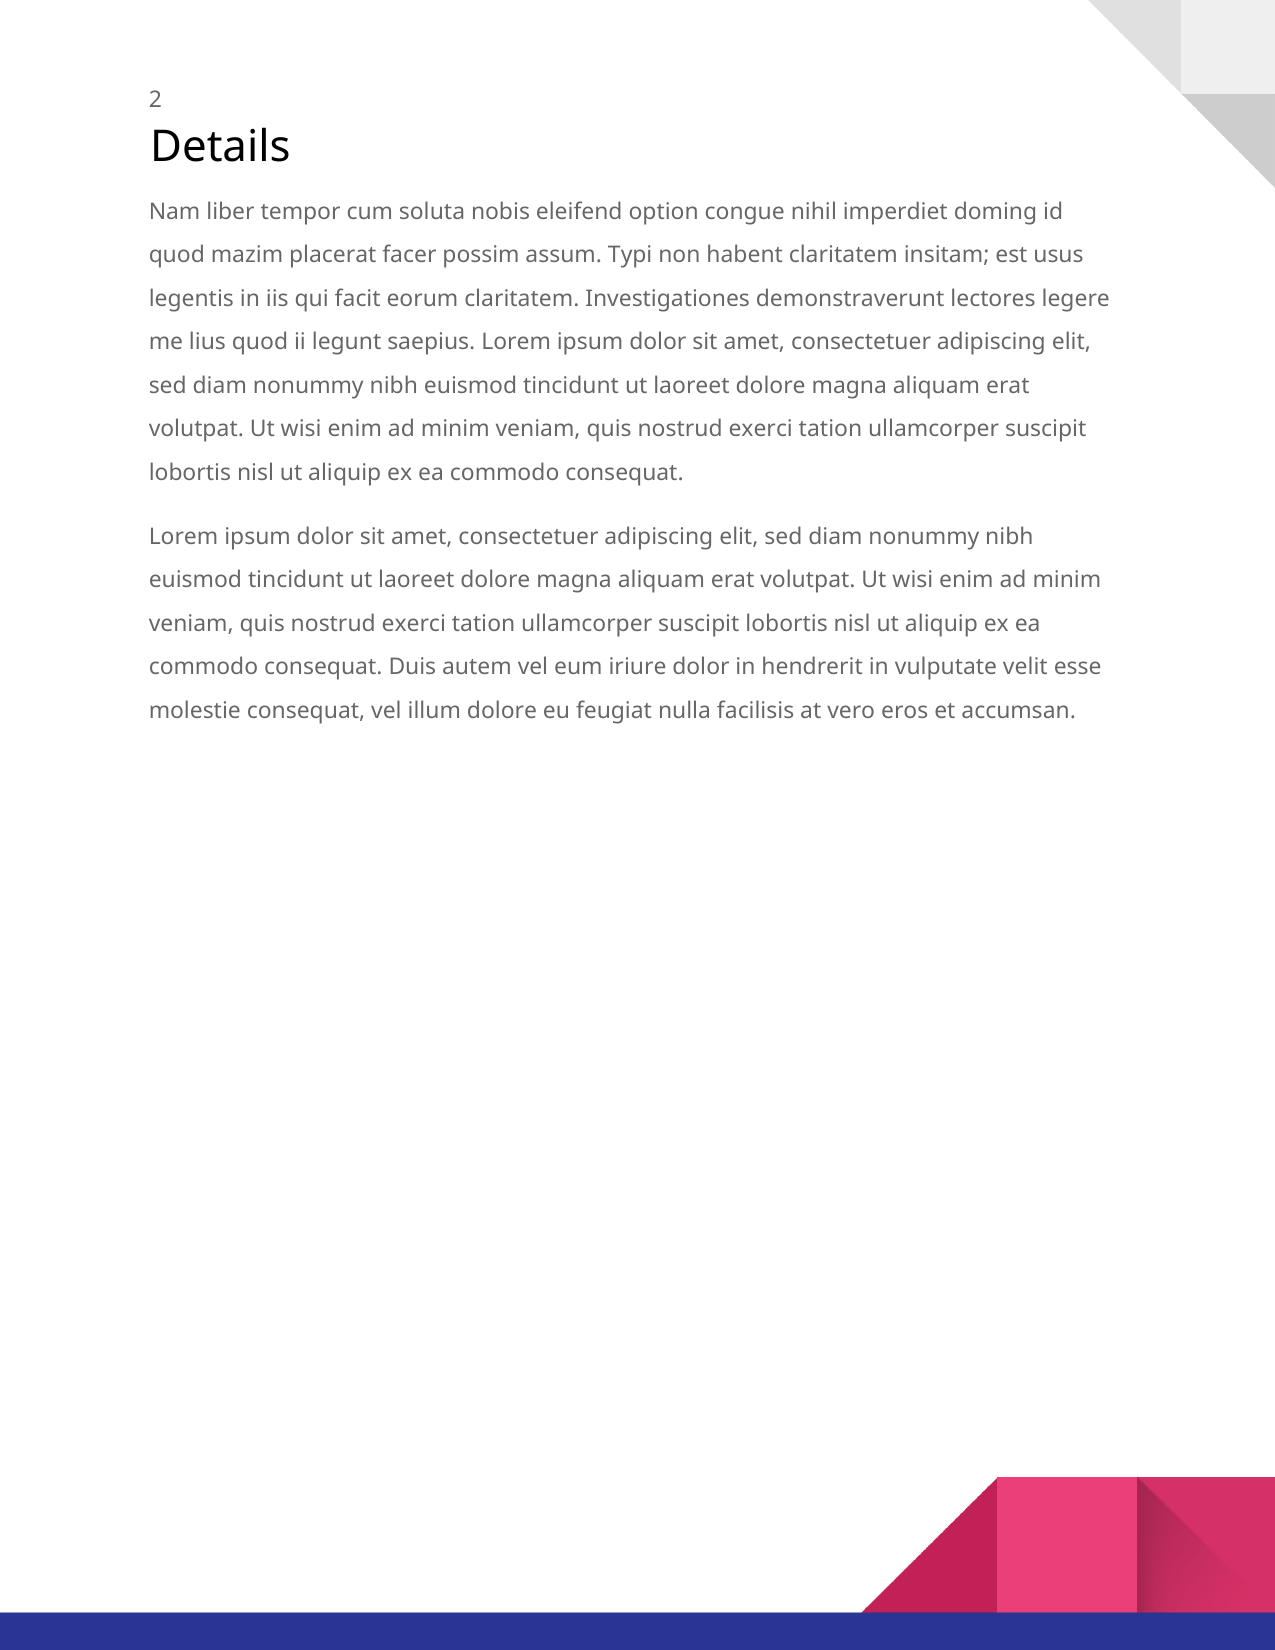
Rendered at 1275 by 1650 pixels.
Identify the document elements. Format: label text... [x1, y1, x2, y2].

picture [0, 1475, 1275, 1650]
picture [1087, 0, 1275, 188]
text Nam liber tempor cum soluta nobis eleifend option congue nihil imperdiet doming id quod mazim placerat facer possim assum. Typi non habent claritatem insitam; est usus legentis in iis qui facit eorum claritatem. Investigationes demonstraverunt lectores legere me lius quod ii legunt saepius. Lorem ipsum dolor sit amet, consectetuer adipiscing elit, sed diam nonummy nibh euismod tincidunt ut laoreet dolore magna aliquam erat volutpat. Ut wisi enim ad minim veniam, quis nostrud exerci tation ullamcorper suscipit lobortis nisl ut aliquip ex ea commodo consequat. [148, 195, 1125, 487]
subtitle Details [150, 114, 1125, 174]
text Lorem ipsum dolor sit amet, consectetuer adipiscing elit, sed diam nonummy nibh euismod tincidunt ut laoreet dolore magna aliquam erat volutpat. Ut wisi enim ad minim veniam, quis nostrud exerci tation ullamcorper suscipit lobortis nisl ut aliquip ex ea commodo consequat. Duis autem vel eum iriure dolor in hendrerit in vulputate velit esse molestie consequat, vel illum dolore eu feugiat nulla facilisis at vero eros et accumsan. [148, 520, 1125, 725]
